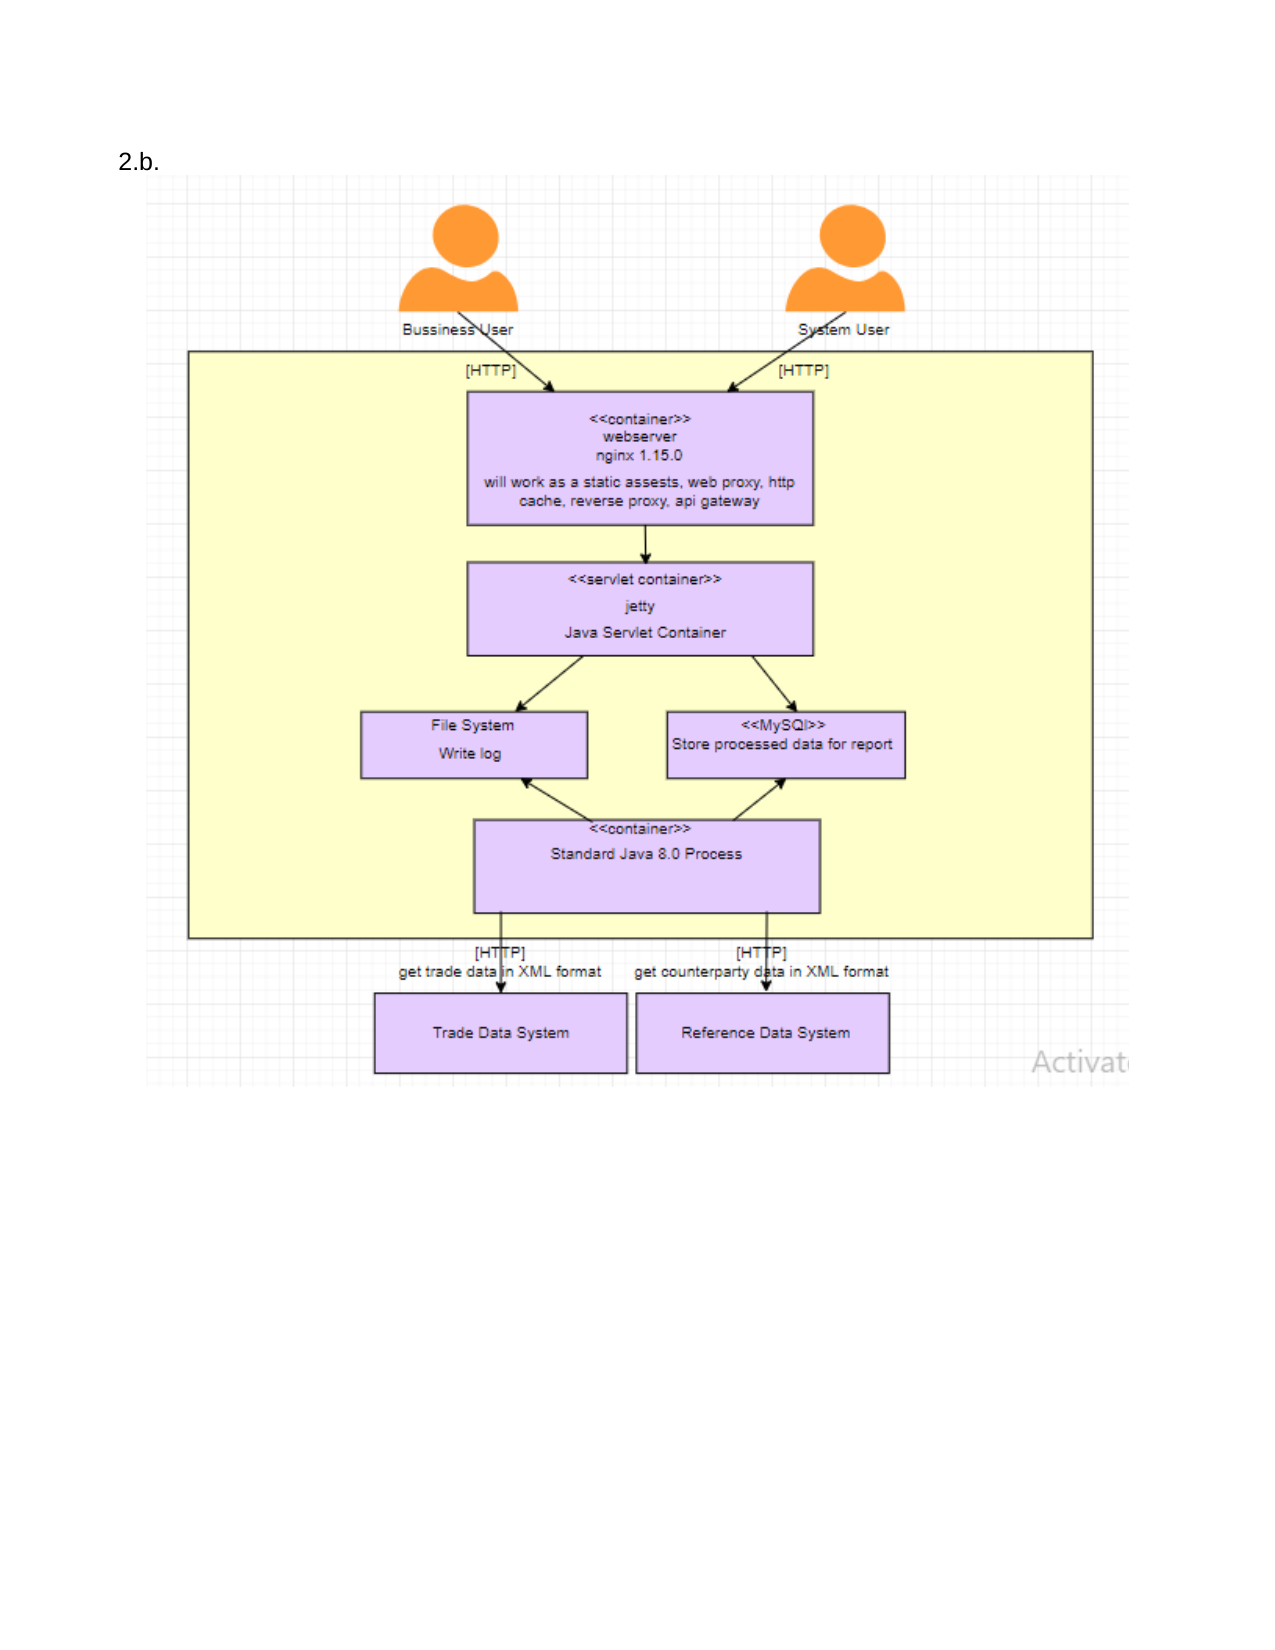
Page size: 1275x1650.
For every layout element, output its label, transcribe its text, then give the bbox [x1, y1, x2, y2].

text 2.b. [118, 147, 1157, 176]
